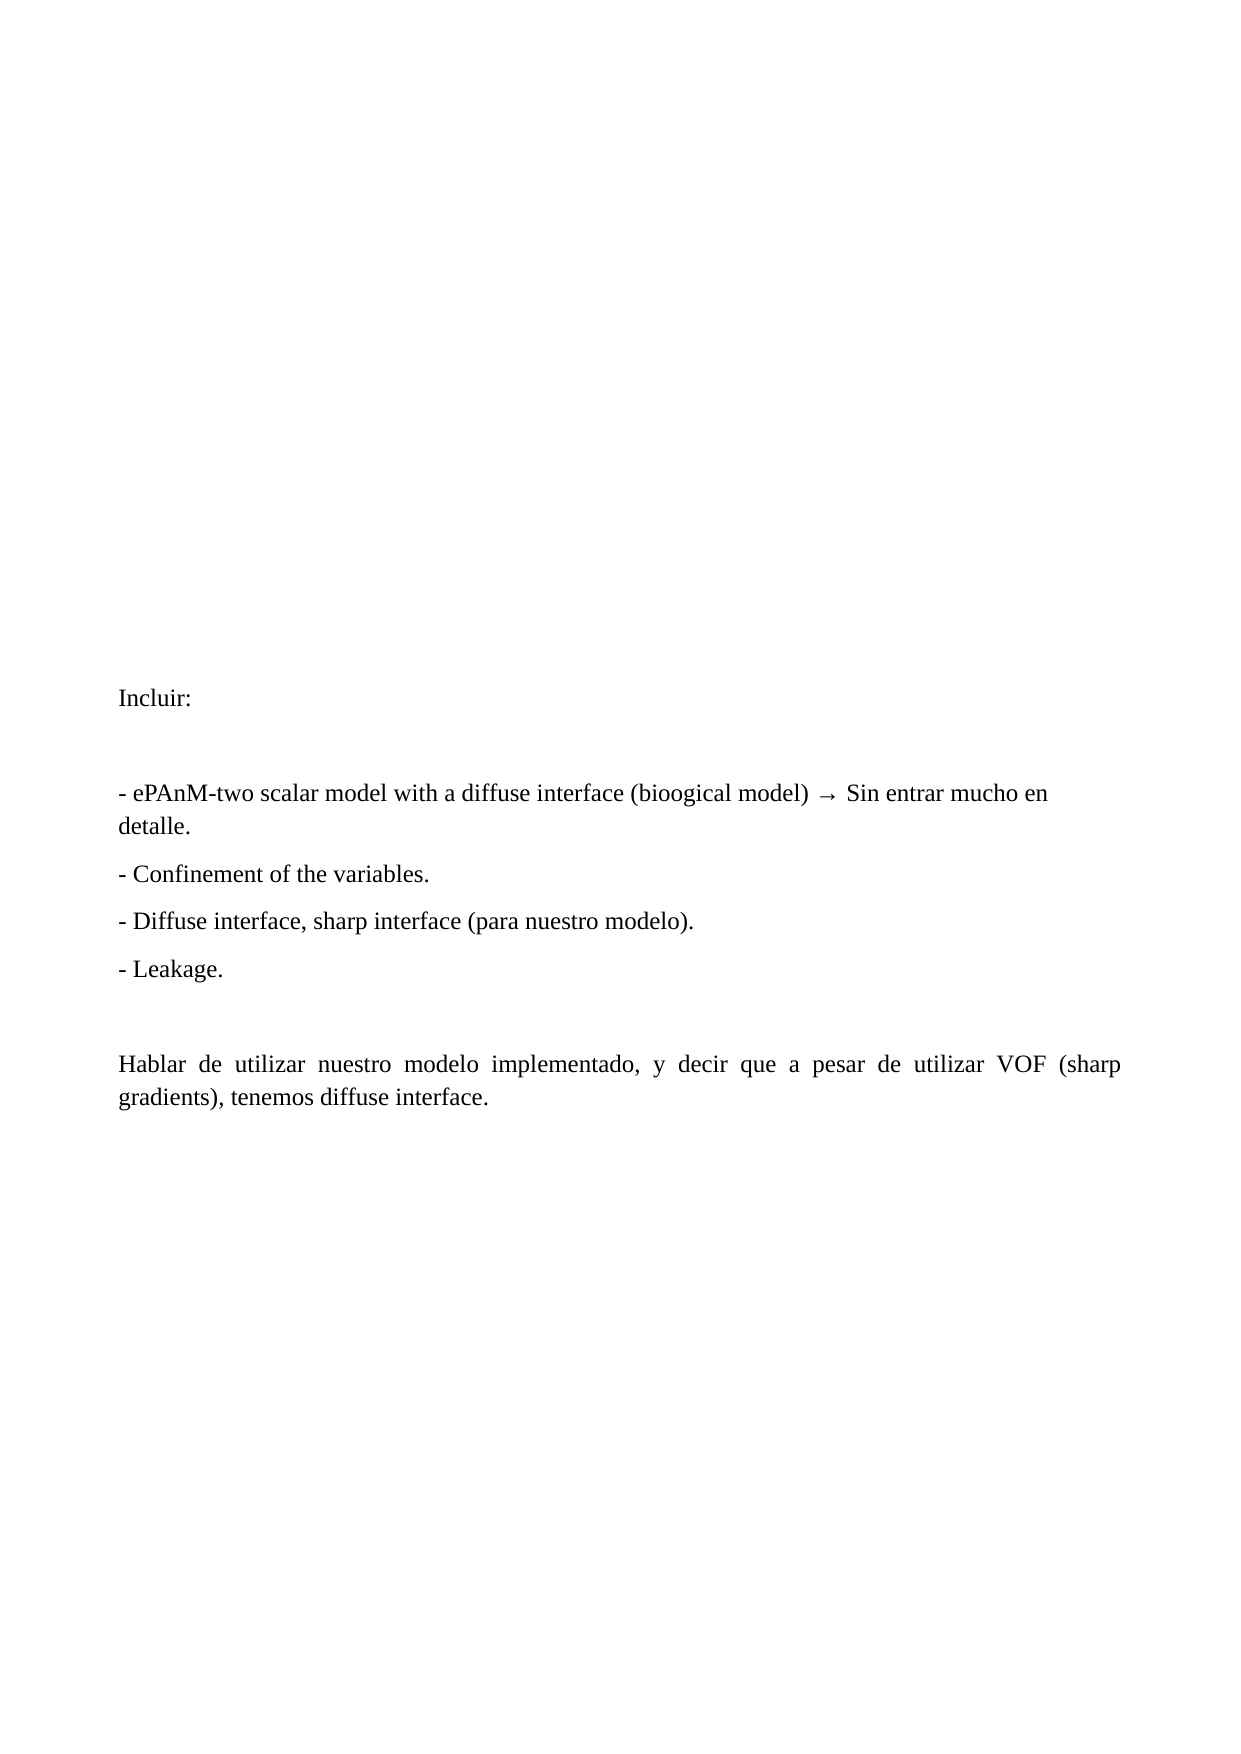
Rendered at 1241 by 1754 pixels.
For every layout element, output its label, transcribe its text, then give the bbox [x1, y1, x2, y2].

text - Confinement of the variables. [118, 859, 1122, 887]
text - Diffuse interface, sharp interface (para nuestro modelo). [118, 906, 1122, 935]
text - ePAnM-two scalar model with a diffuse interface (bioogical model) → Sin entrar mucho en detalle. [118, 778, 1122, 840]
text Incluir: [118, 683, 1122, 712]
text Hablar de utilizar nuestro modelo implementado, y decir que a pesar de utilizar VOF (sharp gradients), tenemos diffuse interface. [118, 1049, 1122, 1111]
text - Leakage. [118, 954, 1122, 983]
